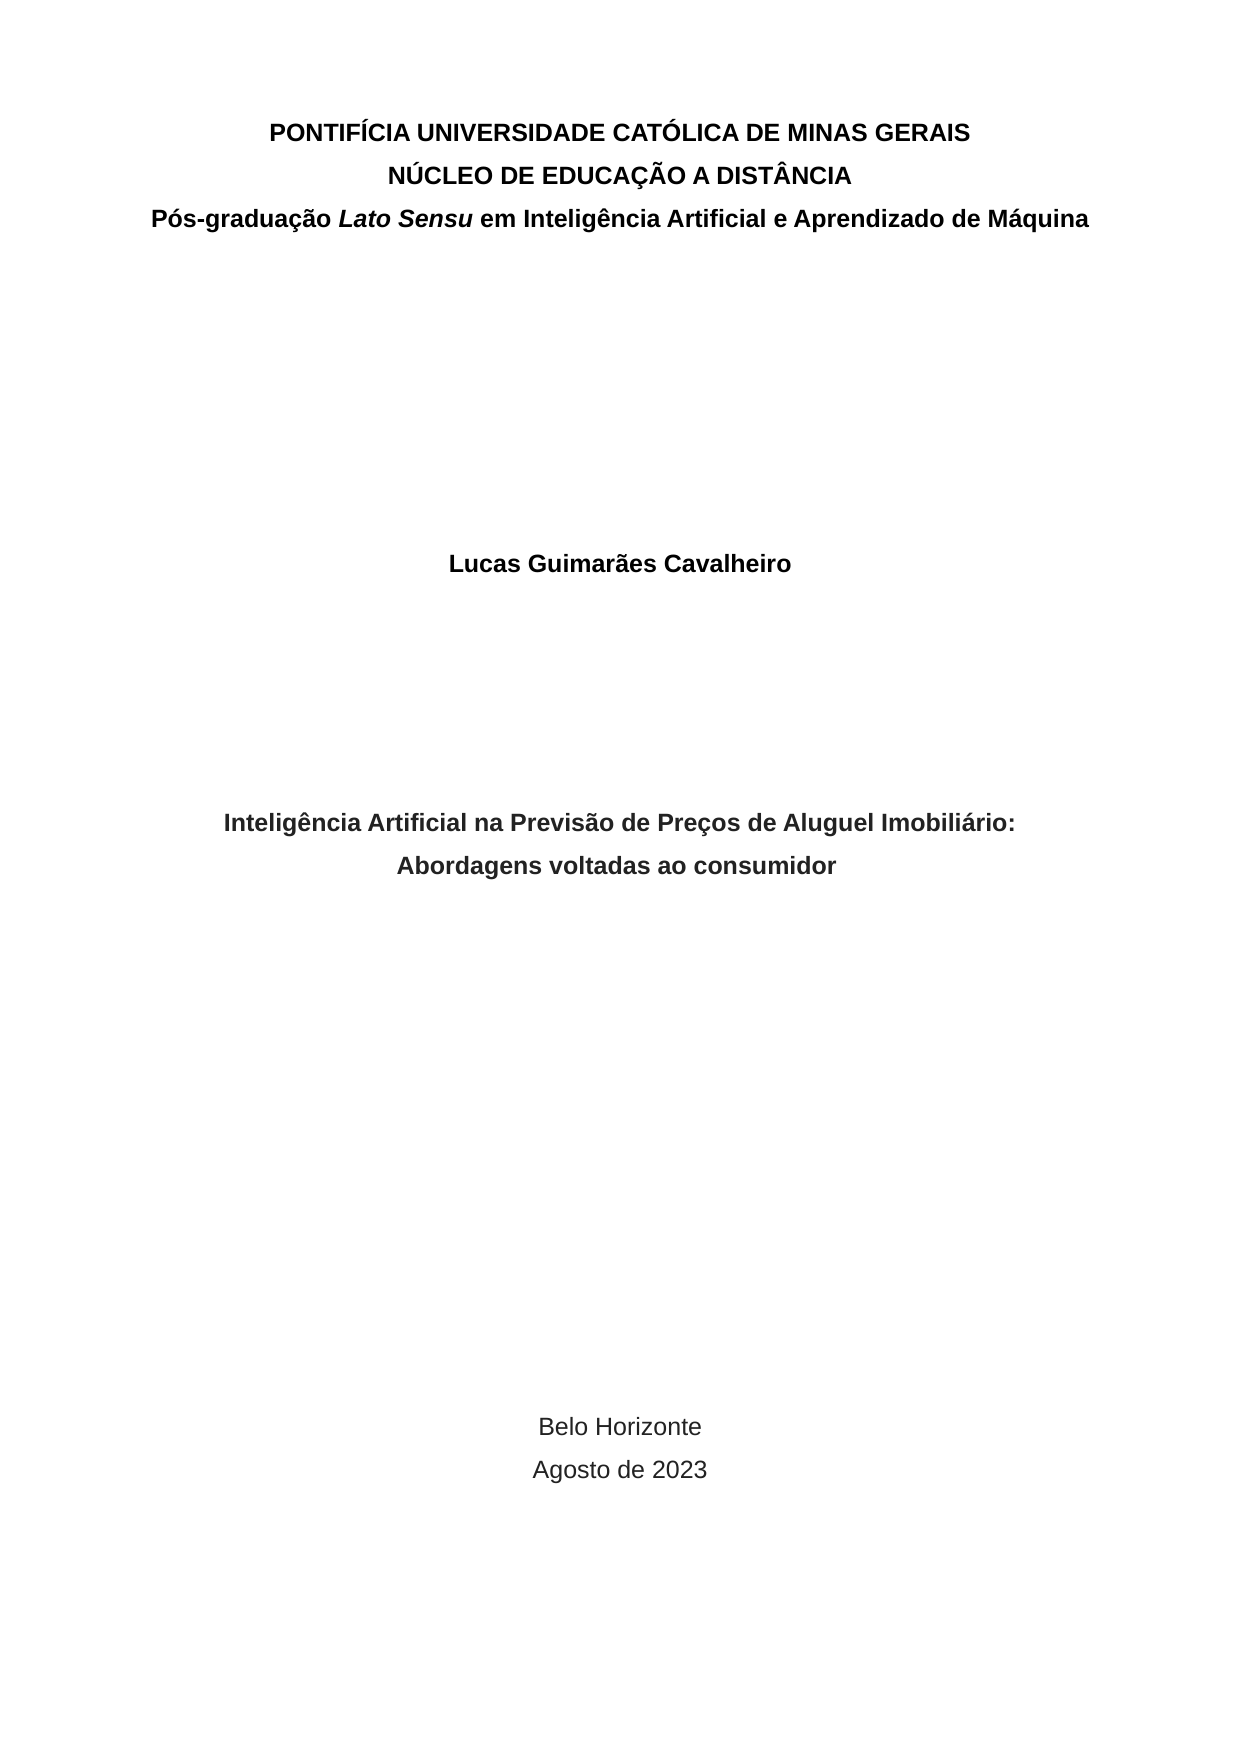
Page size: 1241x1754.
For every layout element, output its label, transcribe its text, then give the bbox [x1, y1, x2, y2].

text Lucas Guimarães Cavalheiro [118, 549, 1122, 578]
text PONTIFÍCIA UNIVERSIDADE CATÓLICA DE MINAS GERAIS NÚCLEO DE EDUCAÇÃO A DISTÂNCIA [118, 118, 1122, 190]
text Belo Horizonte [118, 1412, 1122, 1441]
text Agosto de 2023 [118, 1455, 1122, 1484]
text Abordagens voltadas ao consumidor [118, 851, 1122, 880]
text Inteligência Artificial na Previsão de Preços de Aluguel Imobiliário: [118, 808, 1122, 837]
text Pós-graduação Lato Sensu em Inteligência Artificial e Aprendizado de Máquina [118, 204, 1122, 233]
